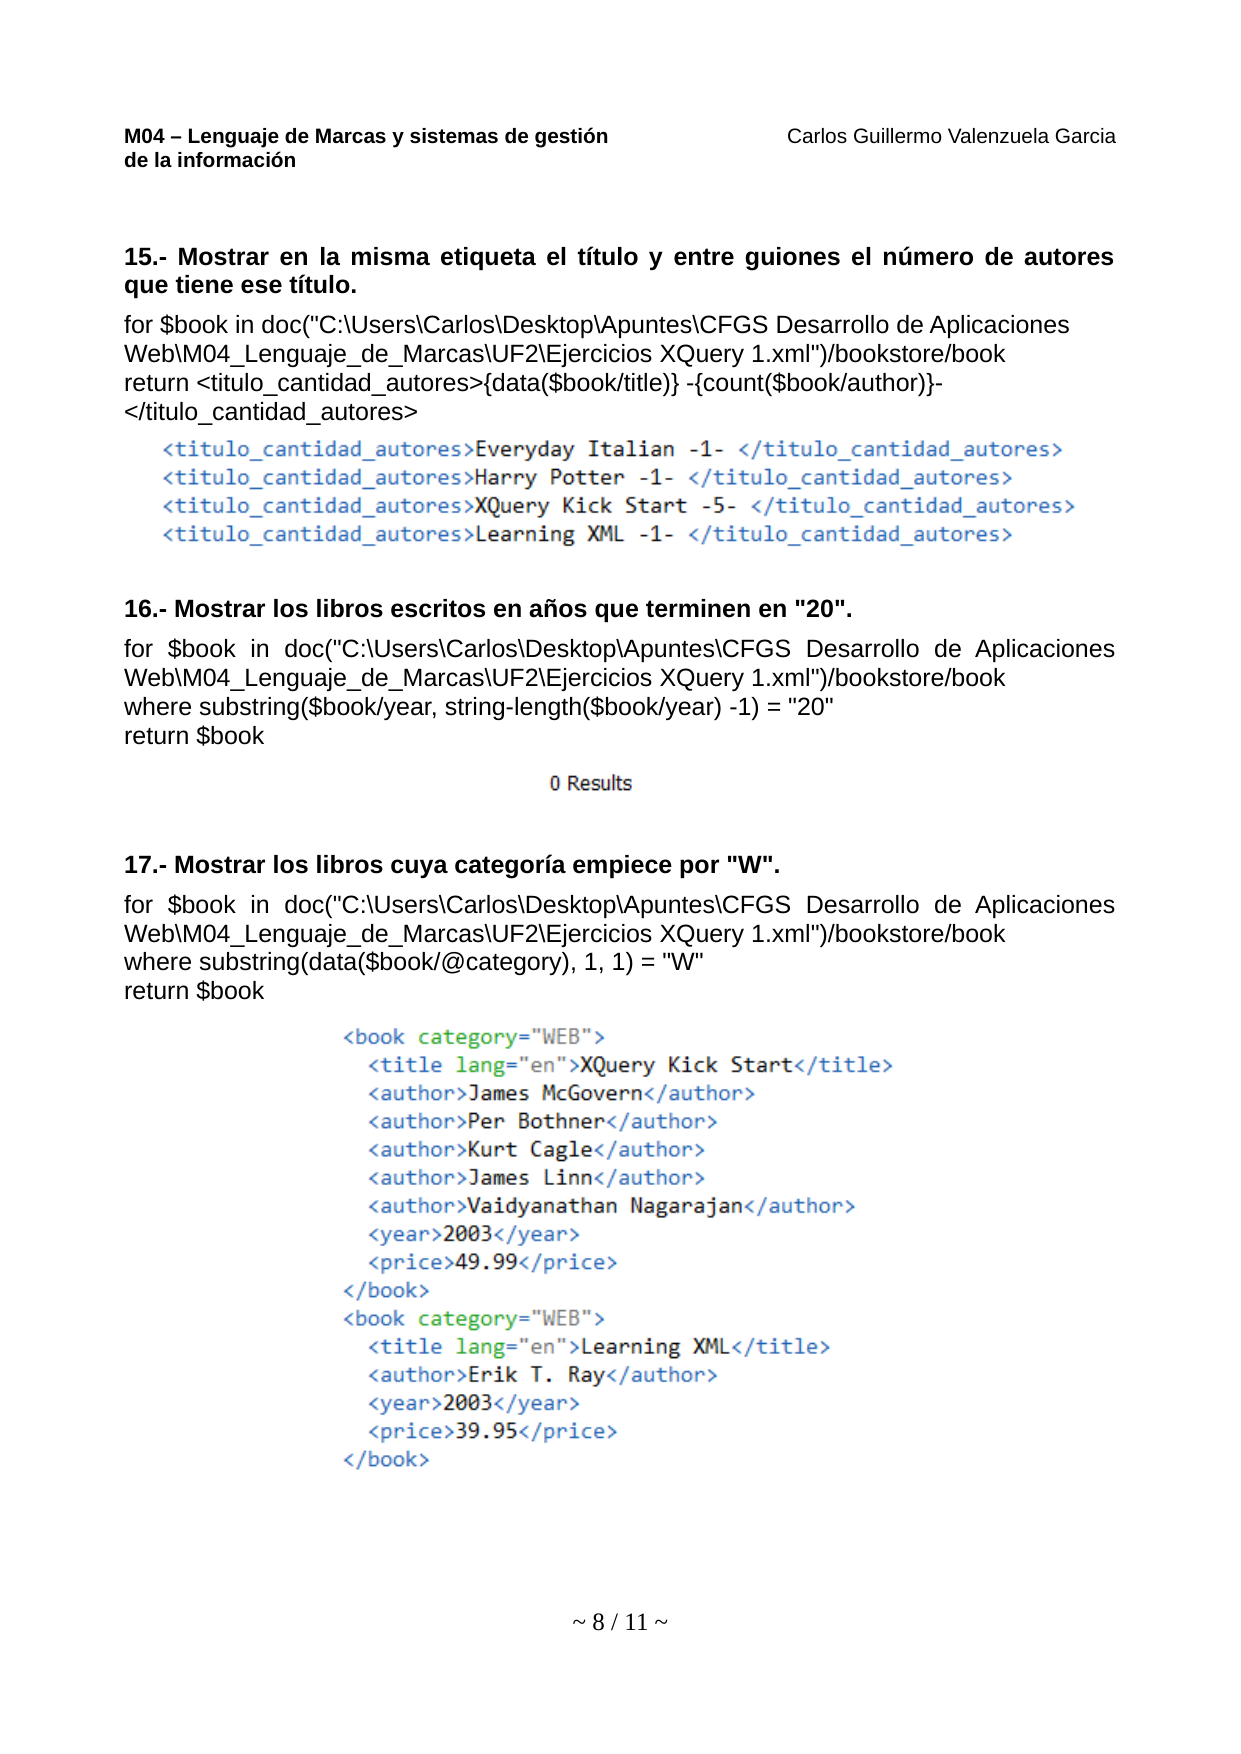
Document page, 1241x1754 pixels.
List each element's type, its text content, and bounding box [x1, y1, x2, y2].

table_cell [118, 755, 1122, 844]
table_cell for $book in doc("C:\Users\Carlos\Desktop\Apuntes\CFGS Desarrollo de Aplicaciones Web\M04_Lenguaje_de_Marcas\UF2\Ejercicios XQuery 1.xml")/bookstore/book where substring($book/year, string-length($book/year) -1) = "20" return $book [118, 629, 1122, 755]
picture [542, 761, 698, 810]
picture [159, 436, 1082, 554]
table_cell [118, 431, 1122, 588]
table_cell for $book in doc("C:\Users\Carlos\Desktop\Apuntes\CFGS Desarrollo de Aplicaciones Web\M04_Lenguaje_de_Marcas\UF2\Ejercicios XQuery 1.xml")/bookstore/book where substring(data($book/@category), 1, 1) = "W" return $book [118, 884, 1122, 1011]
table_cell 17.- Mostrar los libros cuya categoría empiece por "W". [118, 844, 1122, 884]
picture [327, 1016, 914, 1476]
table_cell 15.- Mostrar en la misma etiqueta el título y entre guiones el número de autores que tiene ese título. [118, 236, 1122, 305]
table_cell 16.- Mostrar los libros escritos en años que terminen en "20". [118, 589, 1122, 629]
table_cell for $book in doc("C:\Users\Carlos\Desktop\Apuntes\CFGS Desarrollo de Aplicaciones Web\M04_Lenguaje_de_Marcas\UF2\Ejercicios XQuery 1.xml")/bookstore/book return <titulo_cantidad_autores>{data($book/title)} -{count($book/author)}- </titulo_cantidad_autores> [118, 305, 1122, 431]
table_cell [118, 1011, 1122, 1539]
